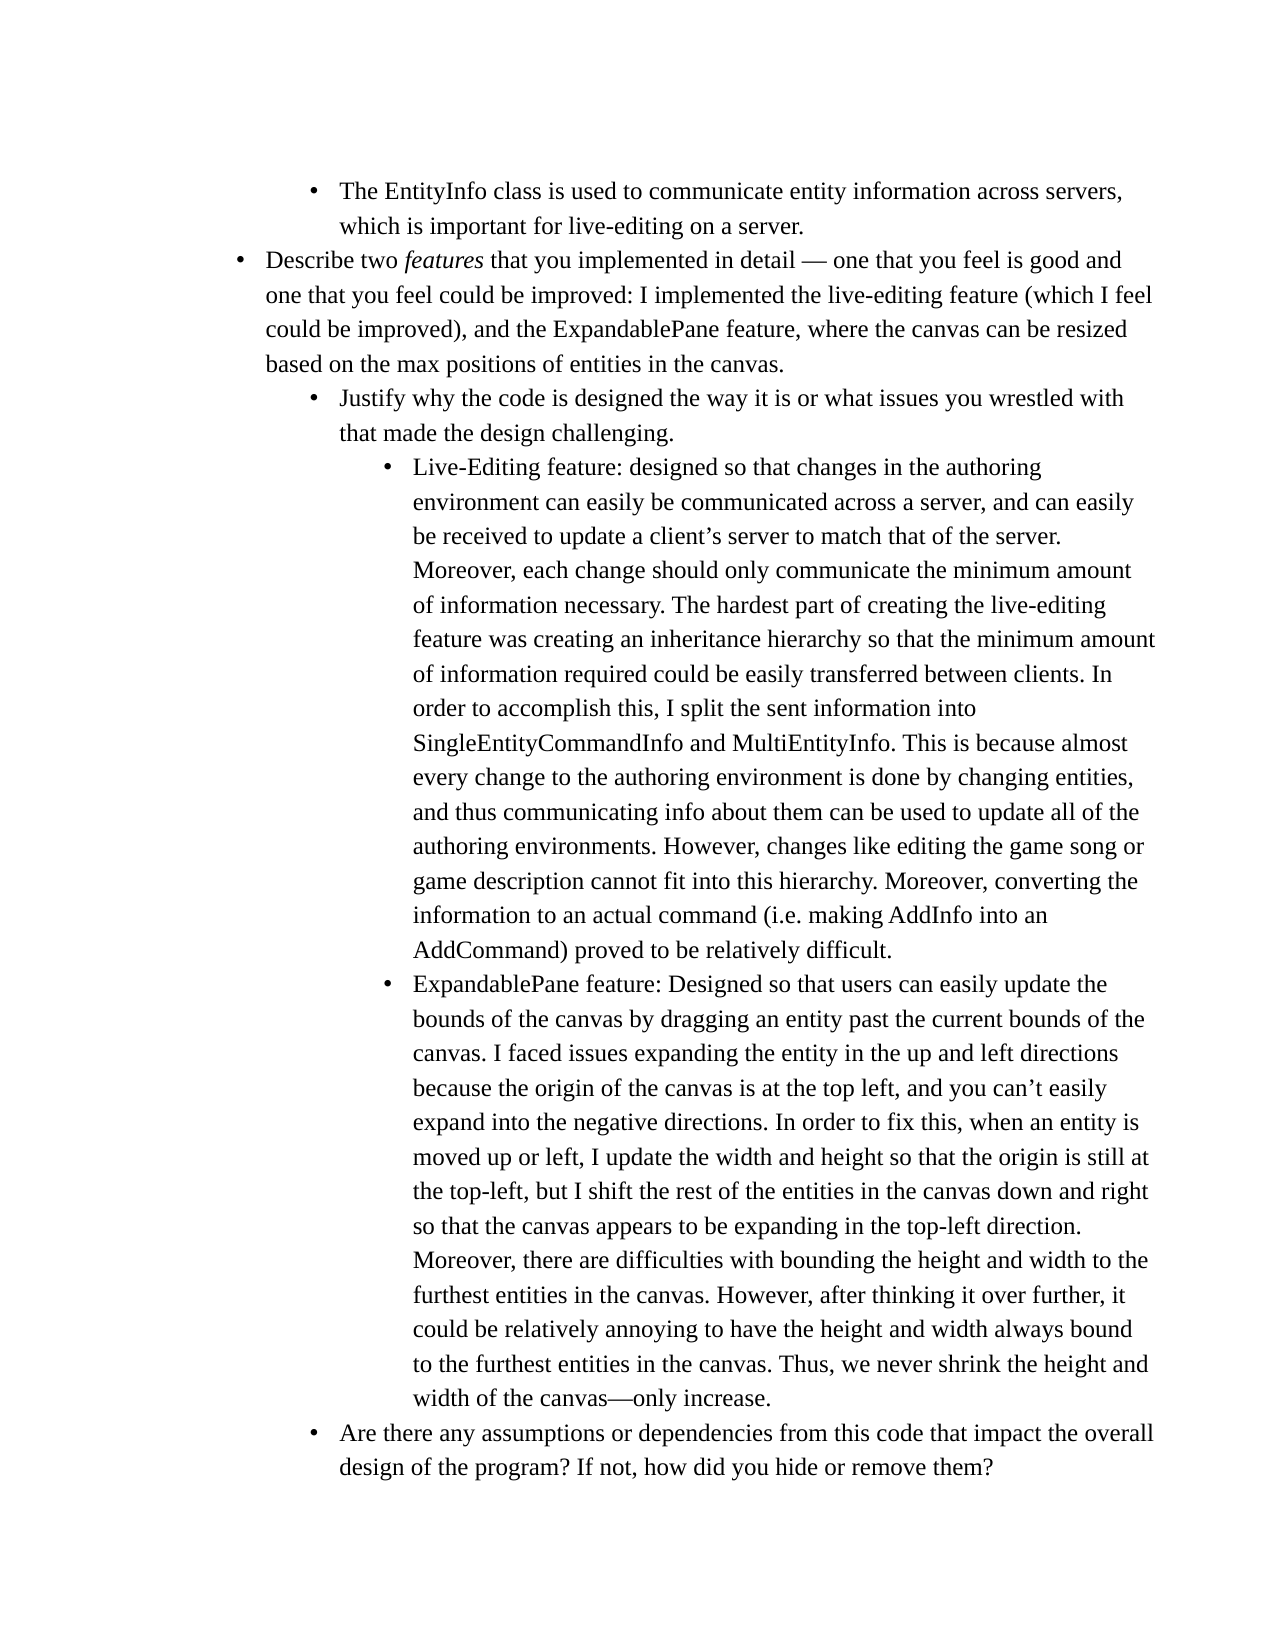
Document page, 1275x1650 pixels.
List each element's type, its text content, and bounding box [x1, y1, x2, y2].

list Describe two features that you implemented in detail — one that you feel is good and one that you feel could be improved: I implemented the live-editing feature (which I feel could be improved), and the ExpandablePane feature, where the canvas can be resized based on the max positions of entities in the canvas. [236, 245, 1157, 377]
list Are there any assumptions or dependencies from this code that impact the overall design of the program? If not, how did you hide or remove them? [309, 1418, 1157, 1481]
list Live-Editing feature: designed so that changes in the authoring environment can easily be communicated across a server, and can easily be received to update a client’s server to match that of the server. Moreover, each change should only communicate the minimum amount of information necessary. The hardest part of creating the live-editing feature was creating an inheritance hierarchy so that the minimum amount of information required could be easily transferred between clients. In order to accomplish this, I split the sent information into SingleEntityCommandInfo and MultiEntityInfo. This is because almost every change to the authoring environment is done by changing entities, and thus communicating info about them can be used to update all of the authoring environments. However, changes like editing the game song or game description cannot fit into this hierarchy. Moreover, converting the information to an actual command (i.e. making AddInfo into an AddCommand) proved to be relatively difficult. [383, 452, 1157, 964]
list Justify why the code is designed the way it is or what issues you wrestled with that made the design challenging. [309, 383, 1157, 446]
list The EntityInfo class is used to communicate entity information across servers, which is important for live-editing on a server. [309, 176, 1157, 239]
list ExpandablePane feature: Designed so that users can easily update the bounds of the canvas by dragging an entity past the current bounds of the canvas. I faced issues expanding the entity in the up and left directions because the origin of the canvas is at the top left, and you can’t easily expand into the negative directions. In order to fix this, when an entity is moved up or left, I update the width and height so that the origin is still at the top-left, but I shift the rest of the entities in the canvas down and right so that the canvas appears to be expanding in the top-left direction. Moreover, there are difficulties with bounding the height and width to the furthest entities in the canvas. However, after thinking it over further, it could be relatively annoying to have the height and width always bound to the furthest entities in the canvas. Thus, we never shrink the height and width of the canvas—only increase. [383, 969, 1157, 1412]
